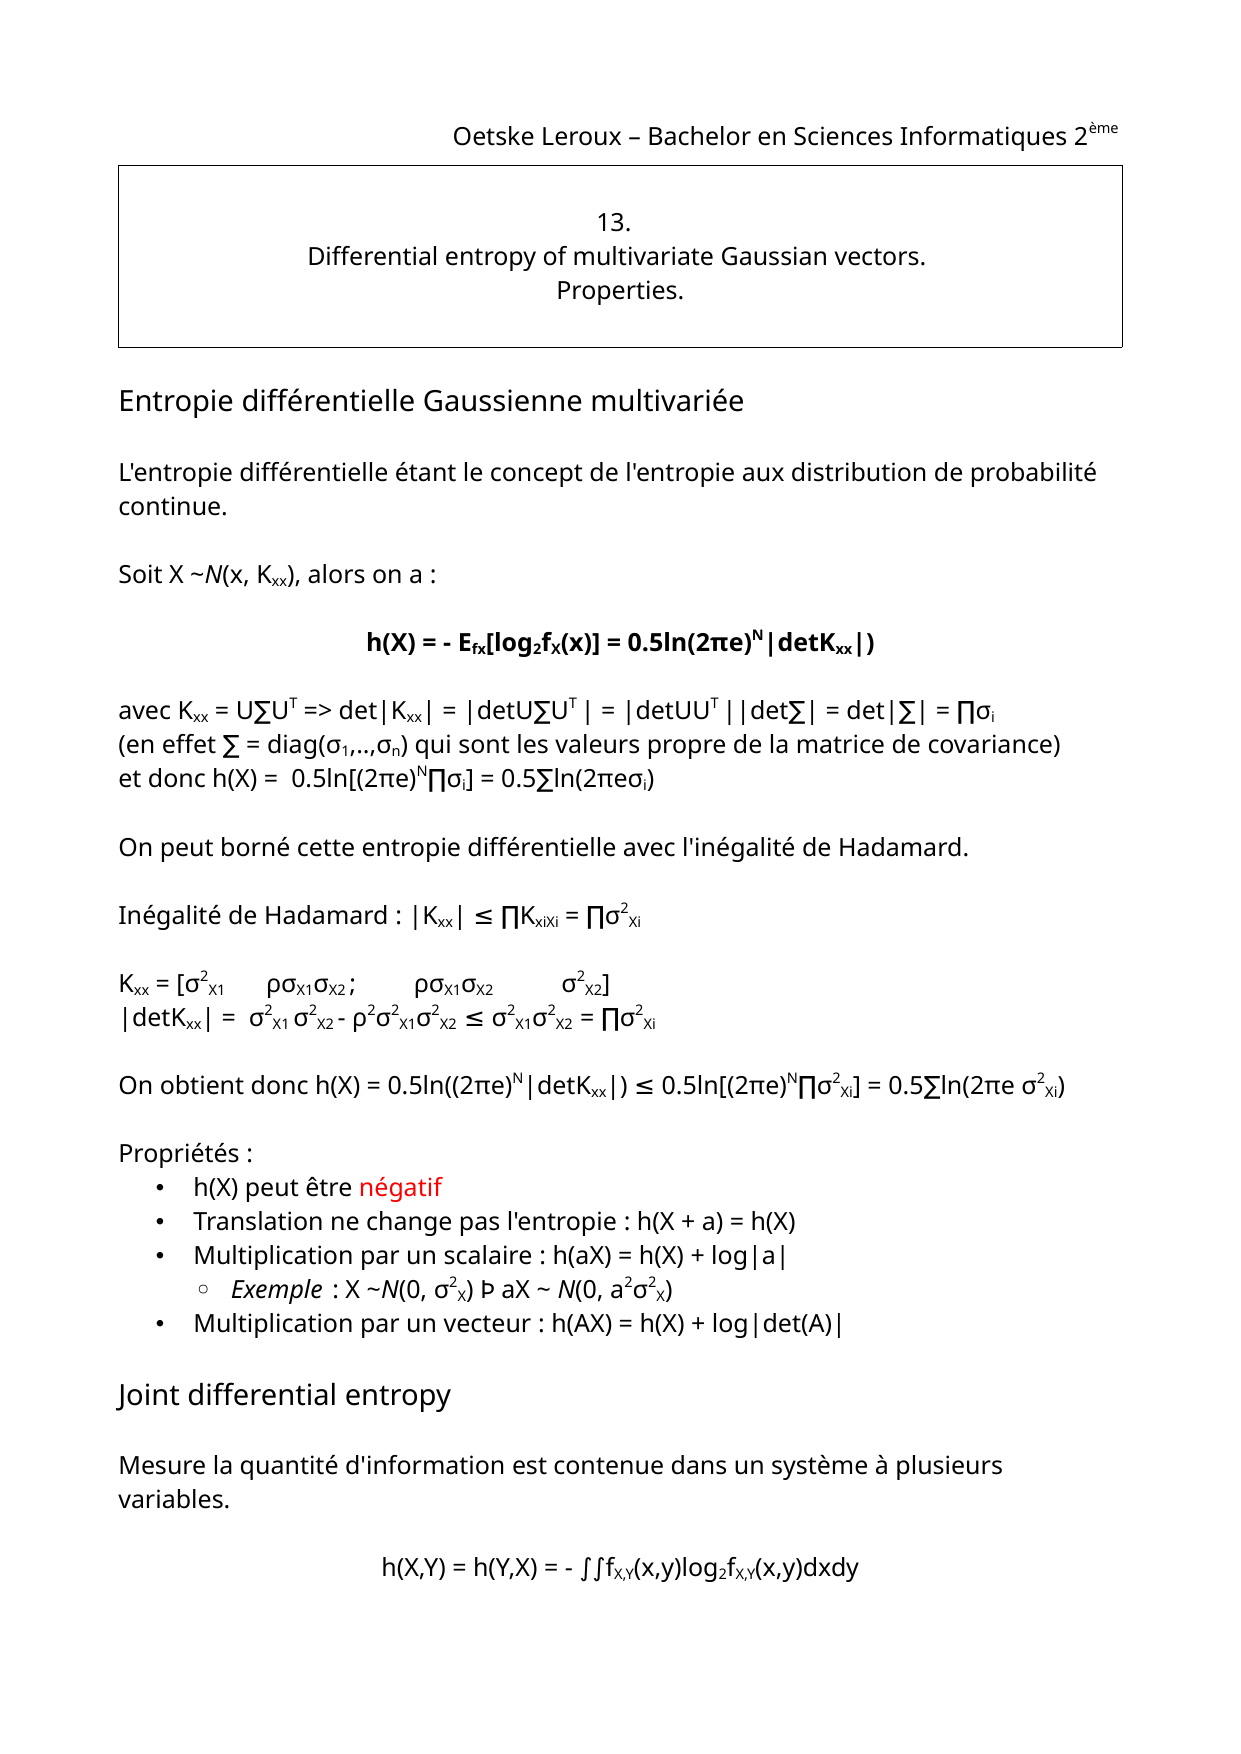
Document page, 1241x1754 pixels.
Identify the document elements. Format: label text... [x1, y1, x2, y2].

text Inégalité de Hadamard : |Kxx| ≤ ∏KxiXi = ∏σ2Xi [118, 897, 1122, 931]
text h(X,Y) = h(Y,X) = - ∫∫fX,Y(x,y)log2fX,Y(x,y)dxdy [118, 1550, 1122, 1584]
text On peut borné cette entropie différentielle avec l'inégalité de Hadamard. [118, 829, 1122, 863]
text Propriétés : [118, 1136, 1122, 1170]
text (en effet ∑ = diag(σ1,..,σn) qui sont les valeurs propre de la matrice de covariance) [118, 727, 1122, 761]
text Soit X ~N(x, Kxx), alors on a : [118, 557, 1122, 591]
list Exemple : X ~N(0, σ2X) Þ aX ~ N(0, a2σ2X) [193, 1272, 1122, 1306]
text Oetske Leroux – Bachelor en Sciences Informatiques 2ème [118, 118, 1122, 152]
list Multiplication par un vecteur : h(AX) = h(X) + log|det(A)| [156, 1306, 1122, 1340]
list Multiplication par un scalaire : h(aX) = h(X) + log|a| [156, 1238, 1122, 1272]
table_header 13. Differential entropy of multivariate Gaussian vectors. Properties. [119, 166, 1122, 347]
text et donc h(X) = 0.5ln[(2πe)N∏σi] = 0.5∑ln(2πeσi) [118, 761, 1122, 795]
text Mesure la quantité d'information est contenue dans un système à plusieurs variables. [118, 1448, 1122, 1516]
text Entropie différentielle Gaussienne multivariée [118, 381, 1122, 420]
text avec Kxx = U∑UT => det|Kxx| = |detU∑UT | = |detUUT ||det∑| = det|∑| = ∏σi [118, 693, 1122, 727]
text Kxx = [σ2X1 ρσX1σX2 ; ρσX1σX2 σ2X2] [118, 965, 1122, 999]
list Translation ne change pas l'entropie : h(X + a) = h(X) [156, 1204, 1122, 1238]
list h(X) peut être négatif [156, 1170, 1122, 1204]
text L'entropie différentielle étant le concept de l'entropie aux distribution de probabilité continue. [118, 454, 1122, 523]
text |detKxx| = σ2X1 σ2X2 - ρ2σ2X1σ2X2 ≤ σ2X1σ2X2 = ∏σ2Xi [118, 999, 1122, 1033]
text h(X) = - Efx[log2fX(x)] = 0.5ln(2πe)N|detKxx|) [118, 625, 1122, 659]
text Joint differential entropy [118, 1374, 1122, 1414]
text On obtient donc h(X) = 0.5ln((2πe)N|detKxx|) ≤ 0.5ln[(2πe)N∏σ2Xi] = 0.5∑ln(2πe σ2Xi) [118, 1068, 1122, 1102]
